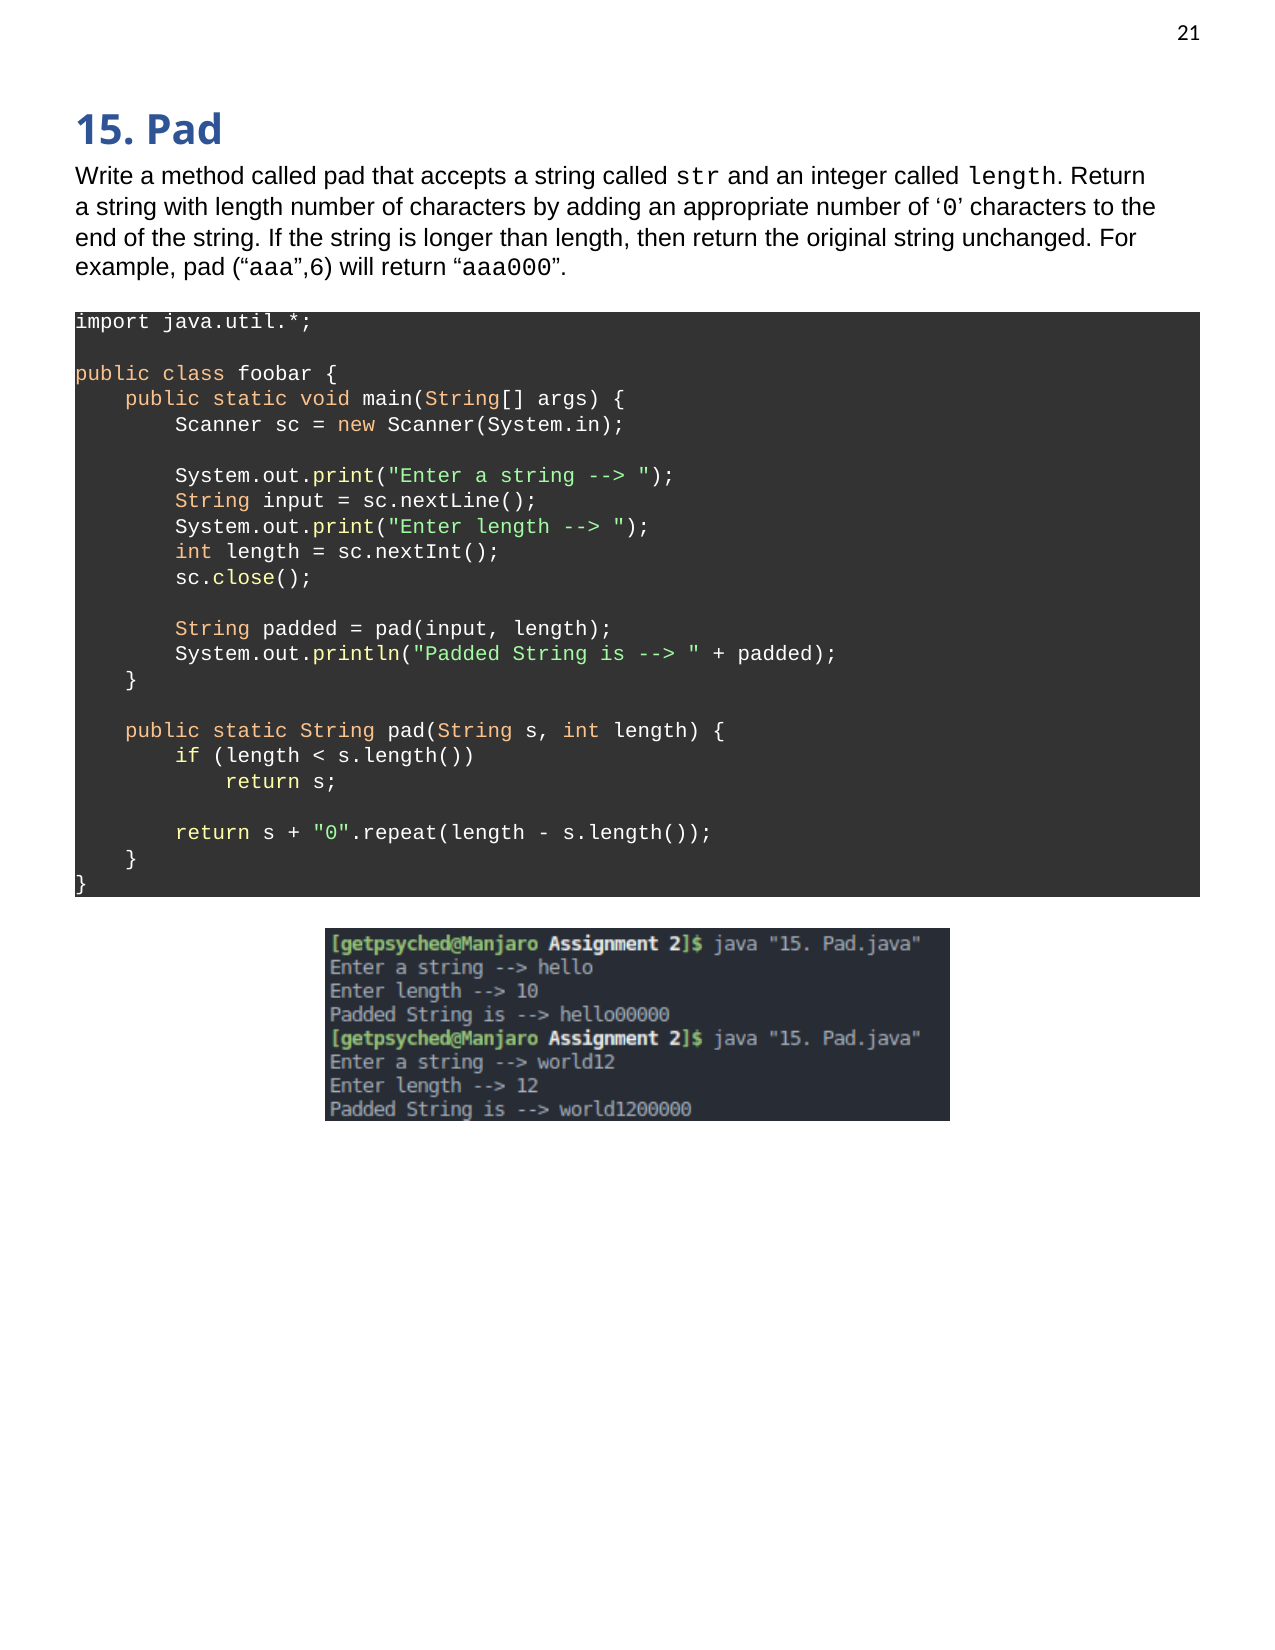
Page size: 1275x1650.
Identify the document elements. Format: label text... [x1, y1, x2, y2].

text String input = sc.nextLine(); [75, 490, 1200, 514]
text int length = sc.nextInt(); [75, 541, 1200, 565]
text sc.close(); [75, 567, 1200, 590]
text } [75, 847, 1200, 871]
text public class foobar { [75, 363, 1200, 386]
text import java.util.*; [75, 312, 1200, 335]
text } [75, 873, 1200, 897]
text return s + "0".repeat(length - s.length()); [75, 822, 1200, 846]
text Scanner sc = new Scanner(System.in); [75, 414, 1200, 437]
text System.out.print("Enter length --> "); [75, 516, 1200, 539]
text System.out.print("Enter a string --> "); [75, 465, 1200, 488]
subtitle 15. Pad [75, 100, 1200, 157]
text public static void main(String[] args) { [75, 388, 1200, 412]
picture [325, 928, 950, 1121]
text if (length < s.length()) [75, 745, 1200, 769]
text System.out.println("Padded String is --> " + padded); [75, 643, 1200, 667]
text public static String pad(String s, int length) { [75, 720, 1200, 743]
text Write a method called pad that accepts a string called str and an integer called length. Return [75, 161, 1200, 192]
text end of the string. If the string is longer than length, then return the original string unchanged. For [75, 223, 1200, 252]
text } [75, 669, 1200, 692]
text String padded = pad(input, length); [75, 618, 1200, 641]
text example, pad (“aaa”,6) will return “aaa000”. [75, 252, 1200, 283]
text return s; [75, 771, 1200, 794]
text a string with length number of characters by adding an appropriate number of ‘0’ characters to the [75, 192, 1200, 223]
